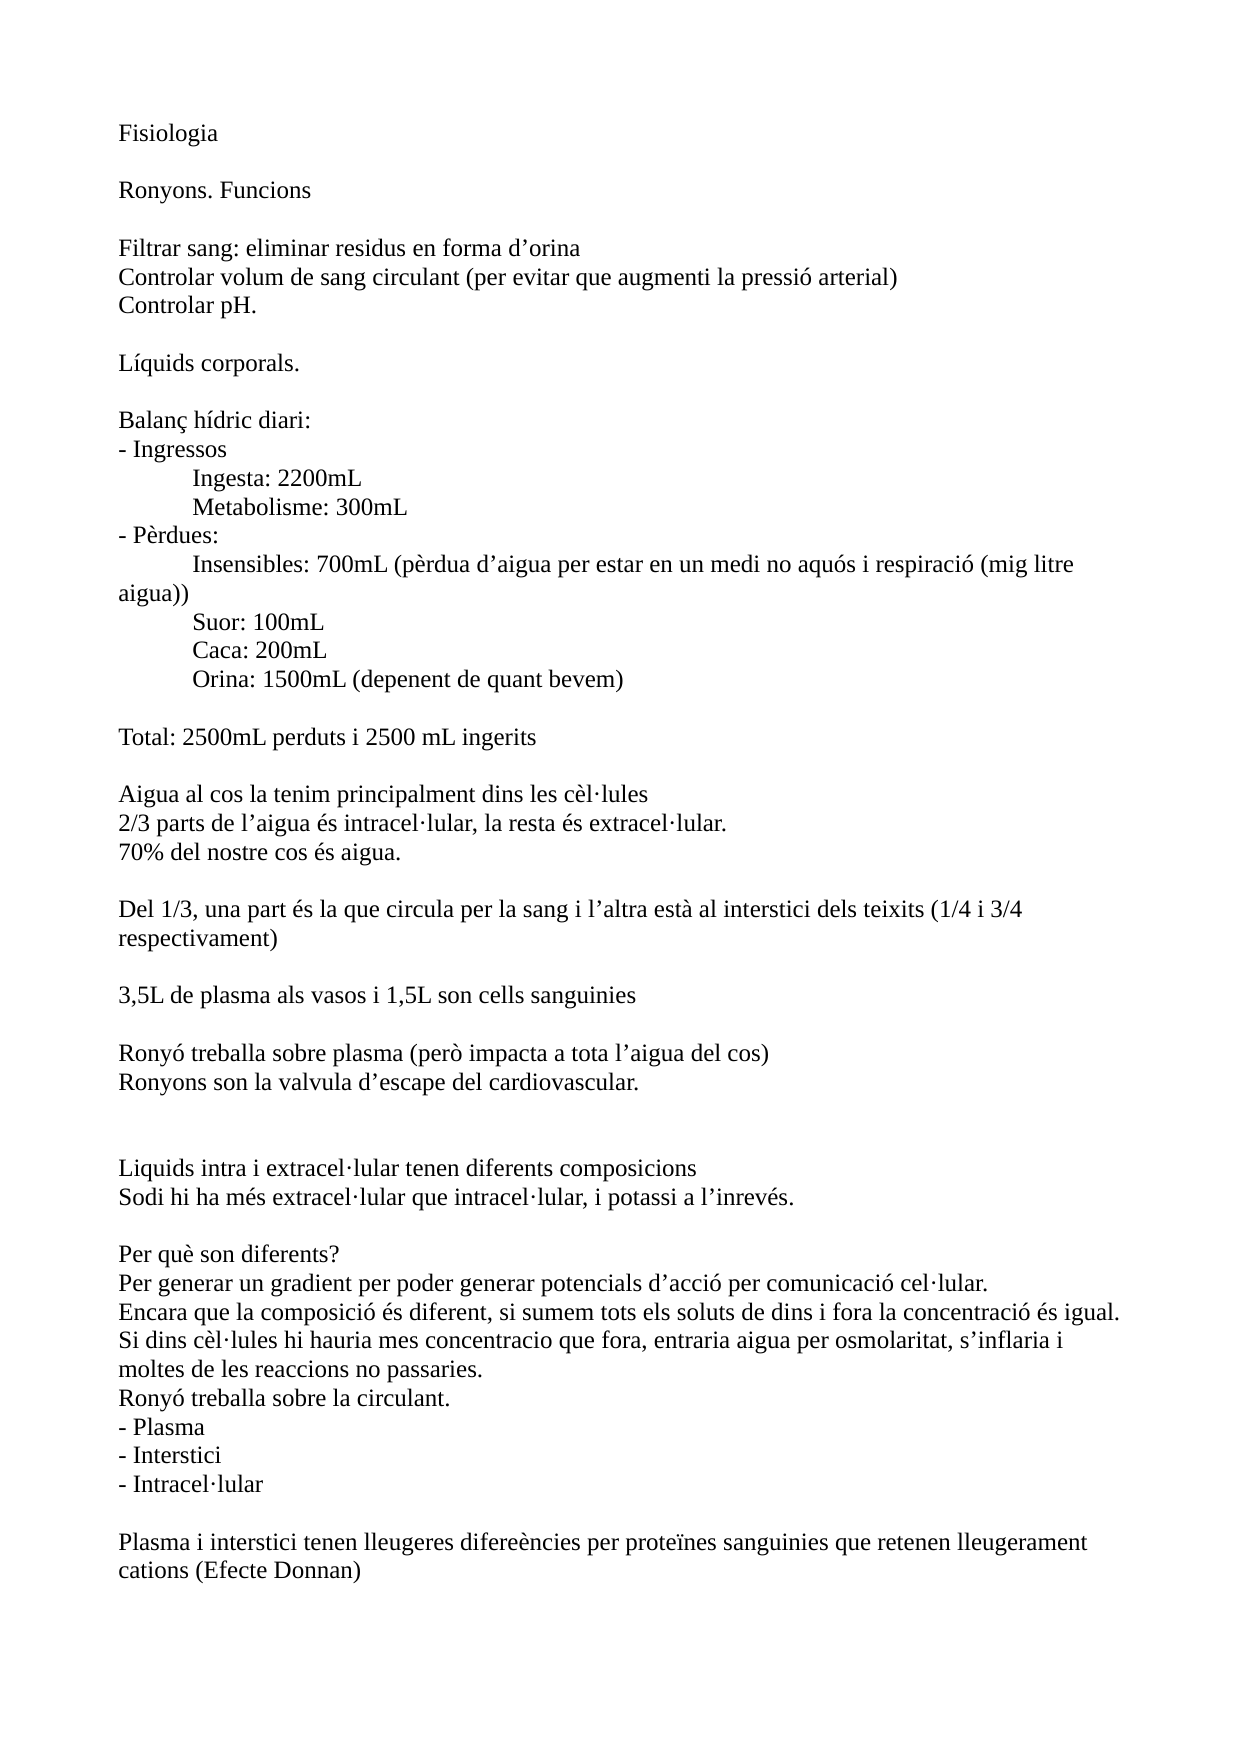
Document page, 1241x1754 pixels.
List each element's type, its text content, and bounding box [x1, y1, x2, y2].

text Suor: 100mL [118, 607, 1122, 636]
text Ingesta: 2200mL [118, 463, 1122, 492]
text Fisiologia [118, 118, 1122, 147]
text - Plasma [118, 1412, 1122, 1441]
text Balanç hídric diari: [118, 406, 1122, 434]
text Per què son diferents? [118, 1239, 1122, 1268]
text - Intracel·lular [118, 1469, 1122, 1498]
text 2/3 parts de l’aigua és intracel·lular, la resta és extracel·lular. [118, 808, 1122, 837]
text 70% del nostre cos és aigua. [118, 837, 1122, 866]
text Ronyons. Funcions [118, 176, 1122, 204]
text Filtrar sang: eliminar residus en forma d’orina [118, 233, 1122, 262]
text Ronyó treballa sobre plasma (però impacta a tota l’aigua del cos) [118, 1038, 1122, 1067]
text - Ingressos [118, 434, 1122, 463]
text Encara que la composició és diferent, si sumem tots els soluts de dins i fora la concentració és igual. [118, 1297, 1122, 1326]
text 3,5L de plasma als vasos i 1,5L son cells sanguinies [118, 981, 1122, 1009]
text Controlar volum de sang circulant (per evitar que augmenti la pressió arterial) [118, 262, 1122, 291]
text Ronyó treballa sobre la circulant. [118, 1383, 1122, 1412]
text Total: 2500mL perduts i 2500 mL ingerits [118, 722, 1122, 751]
text - Pèrdues: [118, 521, 1122, 549]
text Per generar un gradient per poder generar potencials d’acció per comunicació cel·lular. [118, 1268, 1122, 1297]
text - Interstici [118, 1441, 1122, 1469]
text Aigua al cos la tenim principalment dins les cèl·lules [118, 779, 1122, 808]
text Líquids corporals. [118, 348, 1122, 377]
text Insensibles: 700mL (pèrdua d’aigua per estar en un medi no aquós i respiració (mig litre aigua)) [118, 549, 1122, 607]
text Del 1/3, una part és la que circula per la sang i l’altra està al interstici dels teixits (1/4 i 3/4 respectivament) [118, 894, 1122, 952]
text Caca: 200mL [118, 636, 1122, 664]
text Plasma i interstici tenen lleugeres difereències per proteïnes sanguinies que retenen lleugerament cations (Efecte Donnan) [118, 1527, 1122, 1584]
text Controlar pH. [118, 291, 1122, 319]
text Sodi hi ha més extracel·lular que intracel·lular, i potassi a l’inrevés. [118, 1182, 1122, 1211]
text Liquids intra i extracel·lular tenen diferents composicions [118, 1153, 1122, 1182]
text Orina: 1500mL (depenent de quant bevem) [118, 664, 1122, 693]
text Si dins cèl·lules hi hauria mes concentracio que fora, entraria aigua per osmolaritat, s’inflaria i moltes de les reaccions no passaries. [118, 1326, 1122, 1383]
text Metabolisme: 300mL [118, 492, 1122, 521]
text Ronyons son la valvula d’escape del cardiovascular. [118, 1067, 1122, 1096]
